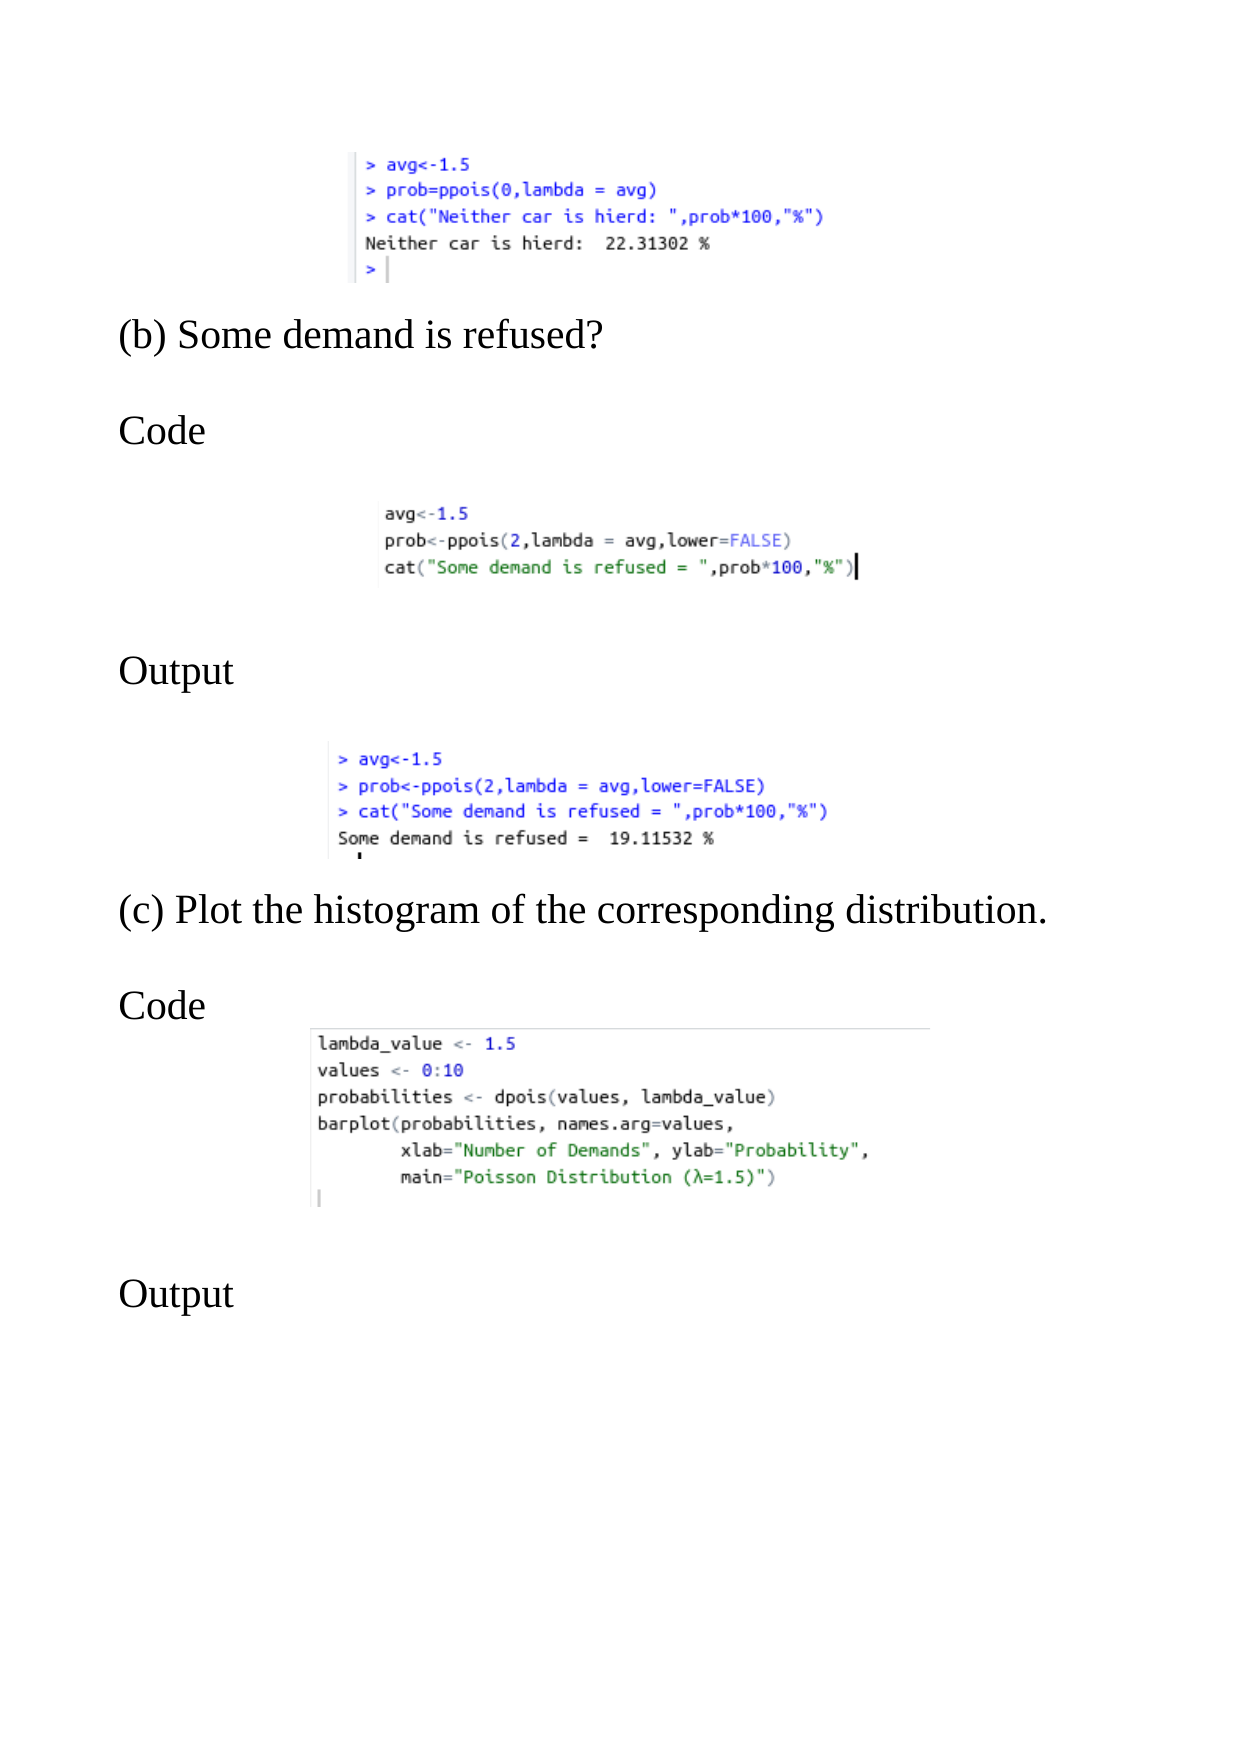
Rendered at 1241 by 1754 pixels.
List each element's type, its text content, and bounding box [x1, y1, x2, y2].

picture [327, 741, 913, 859]
text Code [118, 981, 1122, 1028]
text (c) Plot the histogram of the corresponding distribution. [118, 885, 1122, 933]
picture [310, 1028, 931, 1207]
picture [377, 501, 863, 588]
text Output [118, 1268, 1122, 1316]
text Output [118, 645, 1122, 693]
text (b) Some demand is refused? [118, 310, 1122, 358]
picture [347, 152, 893, 283]
text Code [118, 406, 1122, 453]
